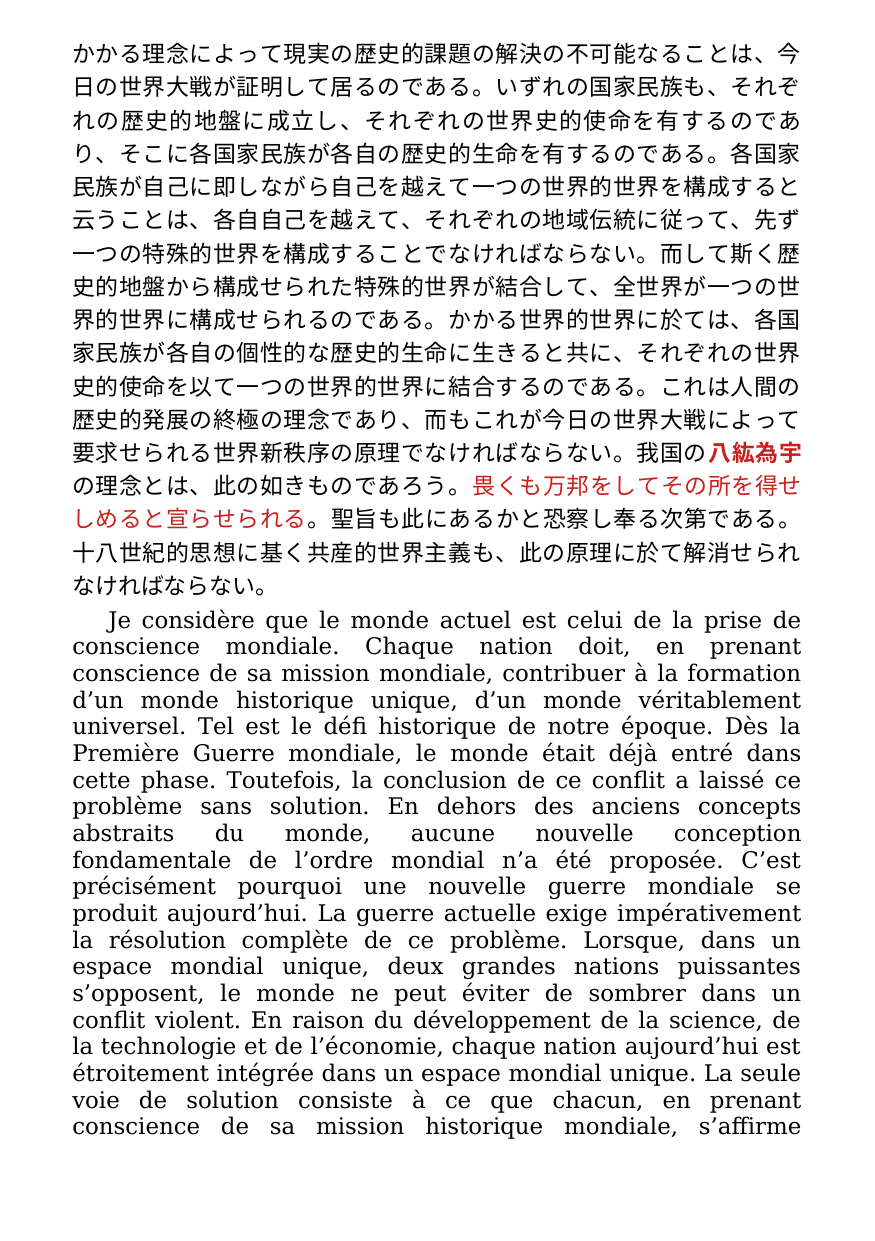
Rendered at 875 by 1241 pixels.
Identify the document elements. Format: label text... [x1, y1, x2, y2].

text かかる理念によって現実の歴史的課題の解決の不可能なることは、今日の世界大戦が証明して居るのである。いずれの国家民族も、それぞれの歴史的地盤に成立し、それぞれの世界史的使命を有するのであり、そこに各国家民族が各自の歴史的生命を有するのである。各国家民族が自己に即しながら自己を越えて一つの世界的世界を構成すると云うことは、各自自己を越えて、それぞれの地域伝統に従って、先ず一つの特殊的世界を構成することでなければならない。而して斯く歴史的地盤から構成せられた特殊的世界が結合して、全世界が一つの世界的世界に構成せられるのである。かかる世界的世界に於ては、各国家民族が各自の個性的な歴史的生命に生きると共に、それぞれの世界史的使命を以て一つの世界的世界に結合するのである。これは人間の歴史的発展の終極の理念であり、而もこれが今日の世界大戦によって要求せられる世界新秩序の原理でなければならない。我国の八紘為宇の理念とは、此の如きものであろう。畏くも万邦をしてその所を得せしめると宣らせられる。聖旨も此にあるかと恐察し奉る次第である。十八世紀的思想に基く共産的世界主義も、此の原理に於て解消せられなければならない。 [72, 36, 802, 601]
text Je considère que le monde actuel est celui de la prise de conscience mondiale. Chaque nation doit, en prenant conscience de sa mission mondiale, contribuer à la formation d’un monde historique unique, d’un monde véritablement universel. Tel est le défi historique de notre époque. Dès la Première Guerre mondiale, le monde était déjà entré dans cette phase. Toutefois, la conclusion de ce conflit a laissé ce problème sans solution. En dehors des anciens concepts abstraits du monde, aucune nouvelle conception fondamentale de l’ordre mondial n’a été proposée. C’est précisément pourquoi une nouvelle guerre mondiale se produit aujourd’hui. La guerre actuelle exige impérativement la résolution complète de ce problème. Lorsque, dans un espace mondial unique, deux grandes nations puissantes s’opposent, le monde ne peut éviter de sombrer dans un conflit violent. En raison du développement de la science, de la technologie et de l’économie, chaque nation aujourd’hui est étroitement intégrée dans un espace mondial unique. La seule voie de solution consiste à ce que chacun, en prenant conscience de sa mission historique mondiale, s’affirme [72, 607, 802, 1140]
